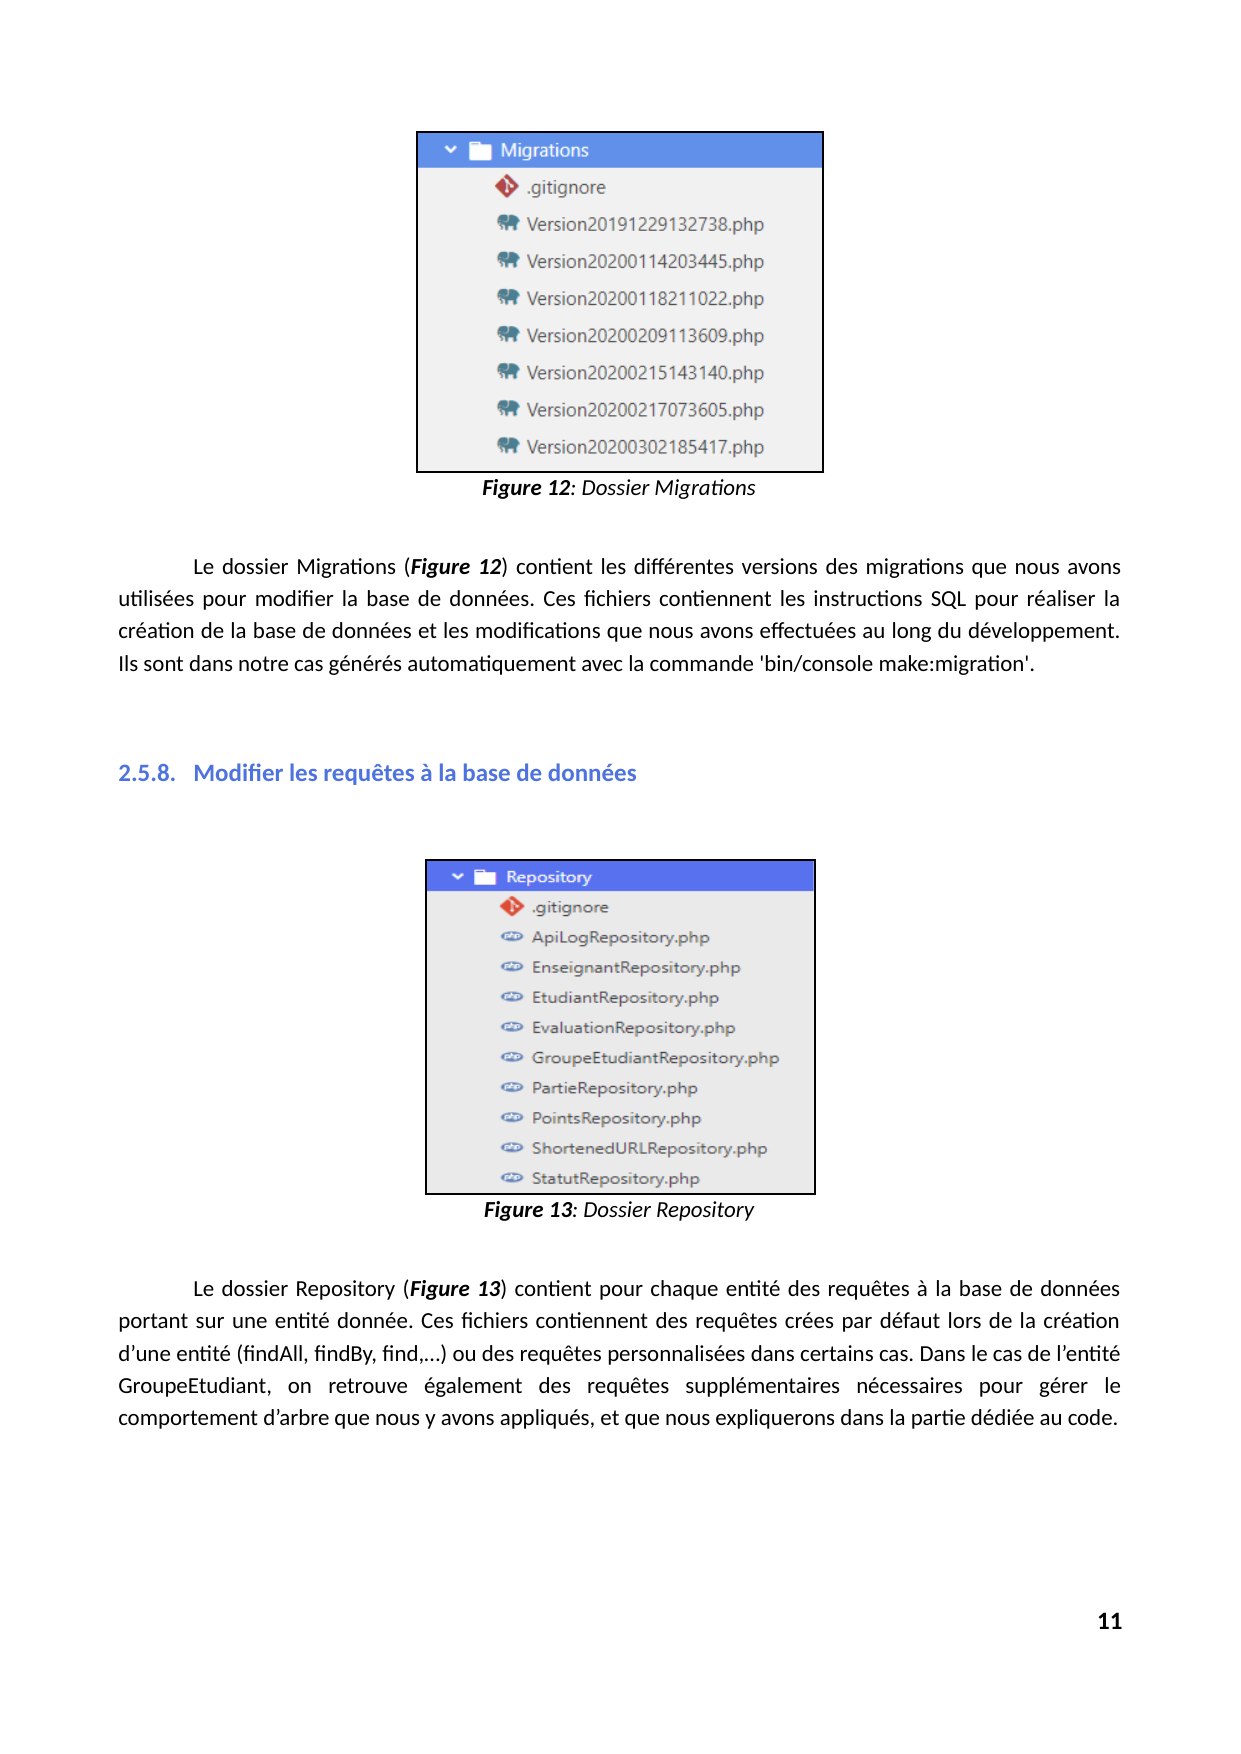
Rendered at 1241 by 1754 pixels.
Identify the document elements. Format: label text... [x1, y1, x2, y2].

text Figure 13: Dossier Repository [424, 860, 816, 1223]
picture [427, 861, 814, 1193]
picture [418, 133, 822, 471]
text Figure 12: Dossier Migrations [416, 473, 824, 501]
text Le dossier Migrations (Figure 12) contient les différentes versions des migrations que nous avons utilisées pour modifier la base de données. Ces fichiers contiennent les instructions SQL pour réaliser la création de la base de données et les modifications que nous avons effectuées au long du développement. Ils sont dans notre cas générés automatiquement avec la commande 'bin/console make:migration'. [118, 552, 1122, 677]
subtitle Modifier les requêtes à la base de données [118, 757, 1122, 787]
text Le dossier Repository (Figure 13) contient pour chaque entité des requêtes à la base de données portant sur une entité donnée. Ces fichiers contiennent des requêtes crées par défaut lors de la création d’une entité (findAll, findBy, find,…) ou des requêtes personnalisées dans certains cas. Dans le cas de l’entité GroupeEtudiant, on retrouve également des requêtes supplémentaires nécessaires pour gérer le comportement d’arbre que nous y avons appliqués, et que nous expliquerons dans la partie dédiée au code. [118, 1274, 1122, 1431]
